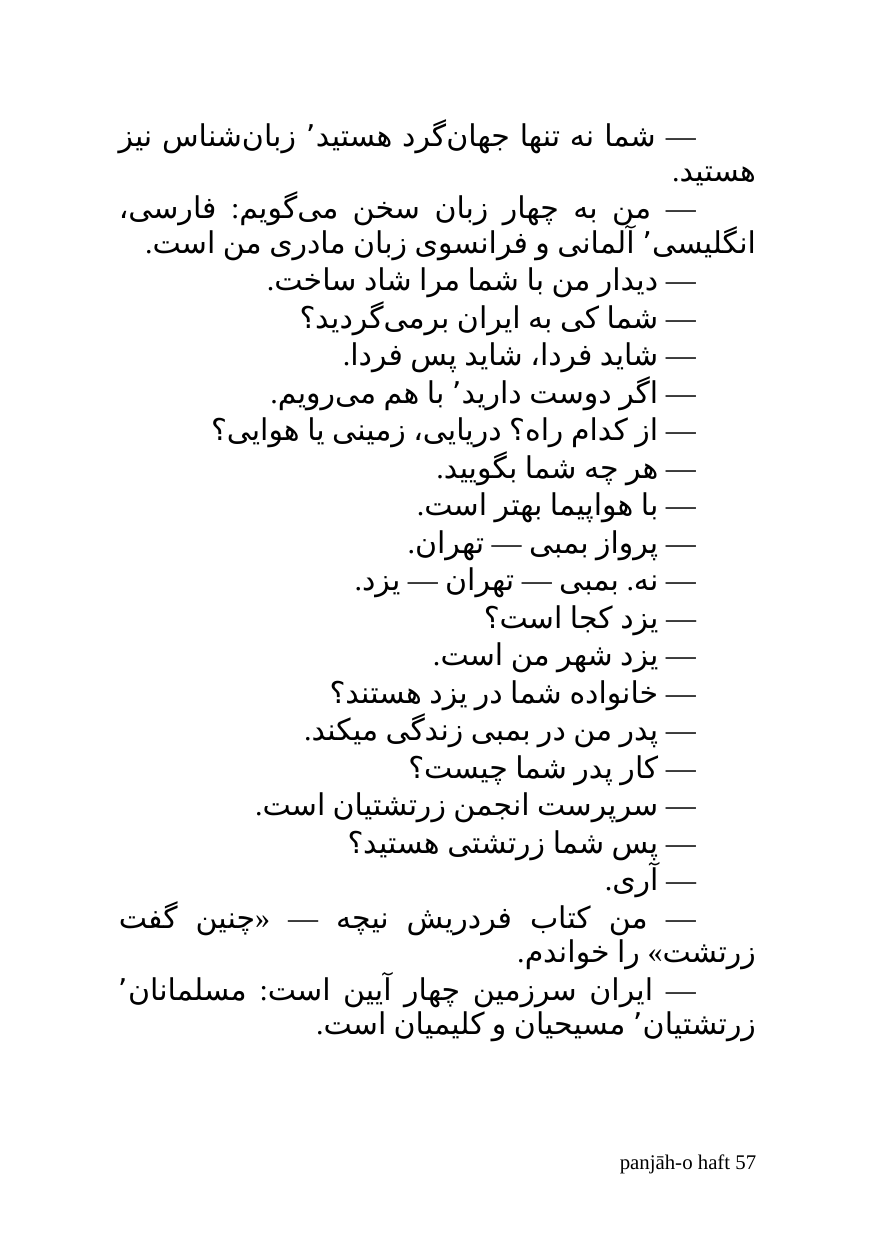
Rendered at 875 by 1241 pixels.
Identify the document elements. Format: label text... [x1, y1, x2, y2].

text panjāh-o haft 57 [118, 1150, 756, 1174]
text — کار پدر شما چیست؟ [118, 750, 756, 784]
text — آری. [118, 862, 756, 897]
text — نه. بمبی — تهران — یزد. [118, 562, 756, 597]
text — با هواپیما بهتر است. [118, 487, 756, 522]
text — یزد کجا است؟ [118, 600, 756, 634]
text — هر چه شما بگویید. [118, 450, 756, 484]
text — ایران سرزمین چهار آیین است: مسلمانان٬ زرتشتیان٬ مسیحیان و کلیمیان است. [118, 972, 756, 1041]
text — پس شما زرتشتی هستید؟ [118, 825, 756, 859]
text — شما کی به ایران برمی‌گردید؟ [118, 300, 756, 334]
text — دیدار من با شما مرا شاد ساخت. [118, 262, 756, 297]
text — من به چهار زبان سخن می‌گویم: فارسی، انگلیسی٬ آلمانی و فرانسوی زبان مادری من است. [118, 191, 756, 259]
text — پرواز بمبی — تهران. [118, 525, 756, 559]
text — پدر من در بمبی زندگی میکند. [118, 712, 756, 747]
text — شاید فردا، شاید پس فردا. [118, 337, 756, 372]
text — خانواده شما در یزد هستند؟ [118, 675, 756, 709]
text — یزد شهر من است. [118, 637, 756, 672]
text — از کدام راه؟ دریایی، زمینی یا هوایی؟ [118, 412, 756, 447]
text — اگر دوست دارید٬ با هم می‌رویم. [118, 375, 756, 409]
text — من کتاب فردریش نیچه — «چنین گفت زرتشت» را خواندم. [118, 900, 756, 969]
text — شما نه تنها جهان‌گرد هستید٬ زبان‌شناس نیز هستید. [118, 118, 756, 187]
text — سرپرست انجمن زرتشتیان است. [118, 787, 756, 822]
